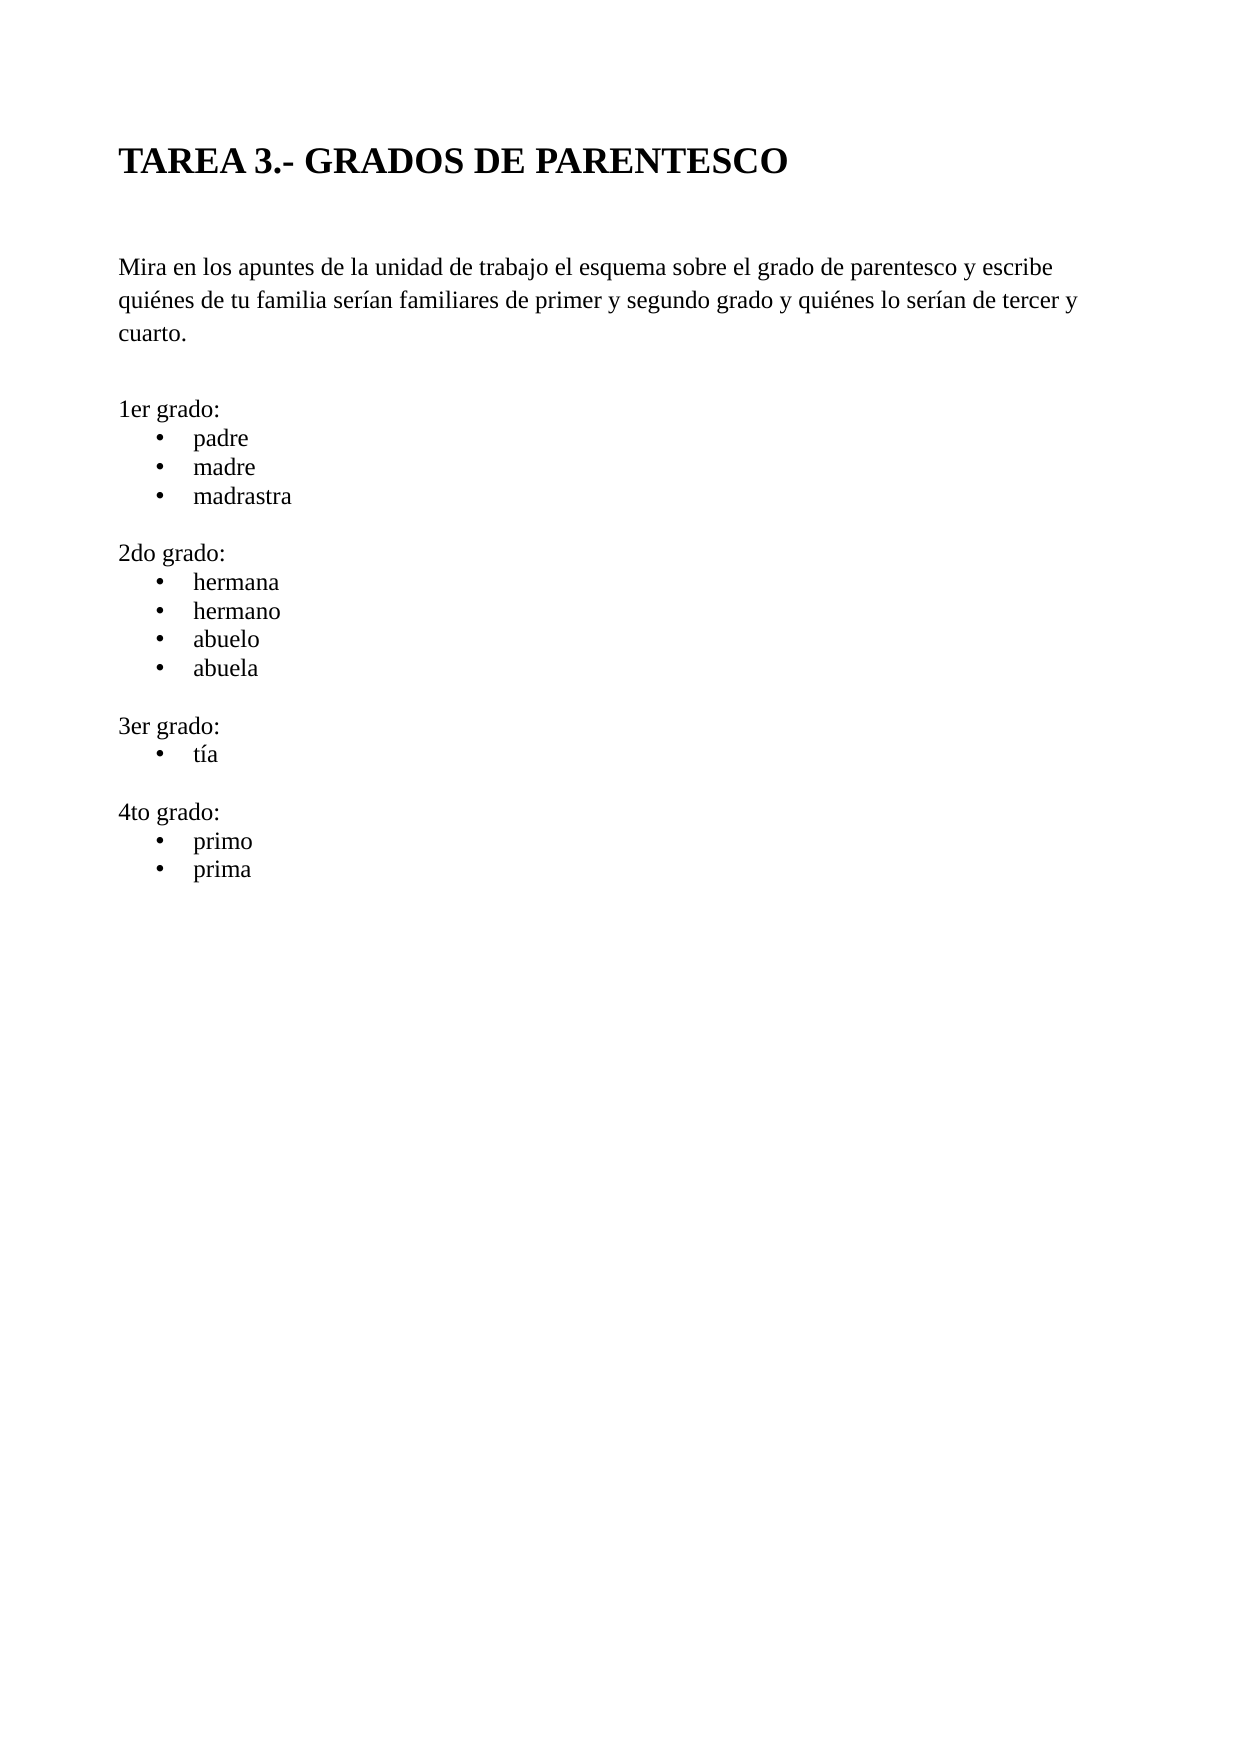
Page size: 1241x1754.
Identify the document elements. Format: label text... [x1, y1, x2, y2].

list madrastra [156, 481, 1122, 509]
list abuela [156, 653, 1122, 682]
list padre [156, 423, 1122, 452]
list abuelo [156, 624, 1122, 653]
list hermano [156, 596, 1122, 624]
text 4to grado: [118, 797, 1122, 826]
list tía [156, 739, 1122, 768]
text Mira en los apuntes de la unidad de trabajo el esquema sobre el grado de parentesco y escribe quiénes de tu familia serían familiares de primer y segundo grado y quiénes lo serían de tercer y cuarto. [118, 252, 1122, 347]
list madre [156, 452, 1122, 481]
text 3er grado: [118, 711, 1122, 739]
list primo [156, 826, 1122, 854]
list prima [156, 854, 1122, 883]
text 2do grado: [118, 538, 1122, 567]
subtitle TAREA 3.- GRADOS DE PARENTESCO [118, 139, 1122, 182]
list hermana [156, 567, 1122, 596]
text 1er grado: [118, 394, 1122, 423]
